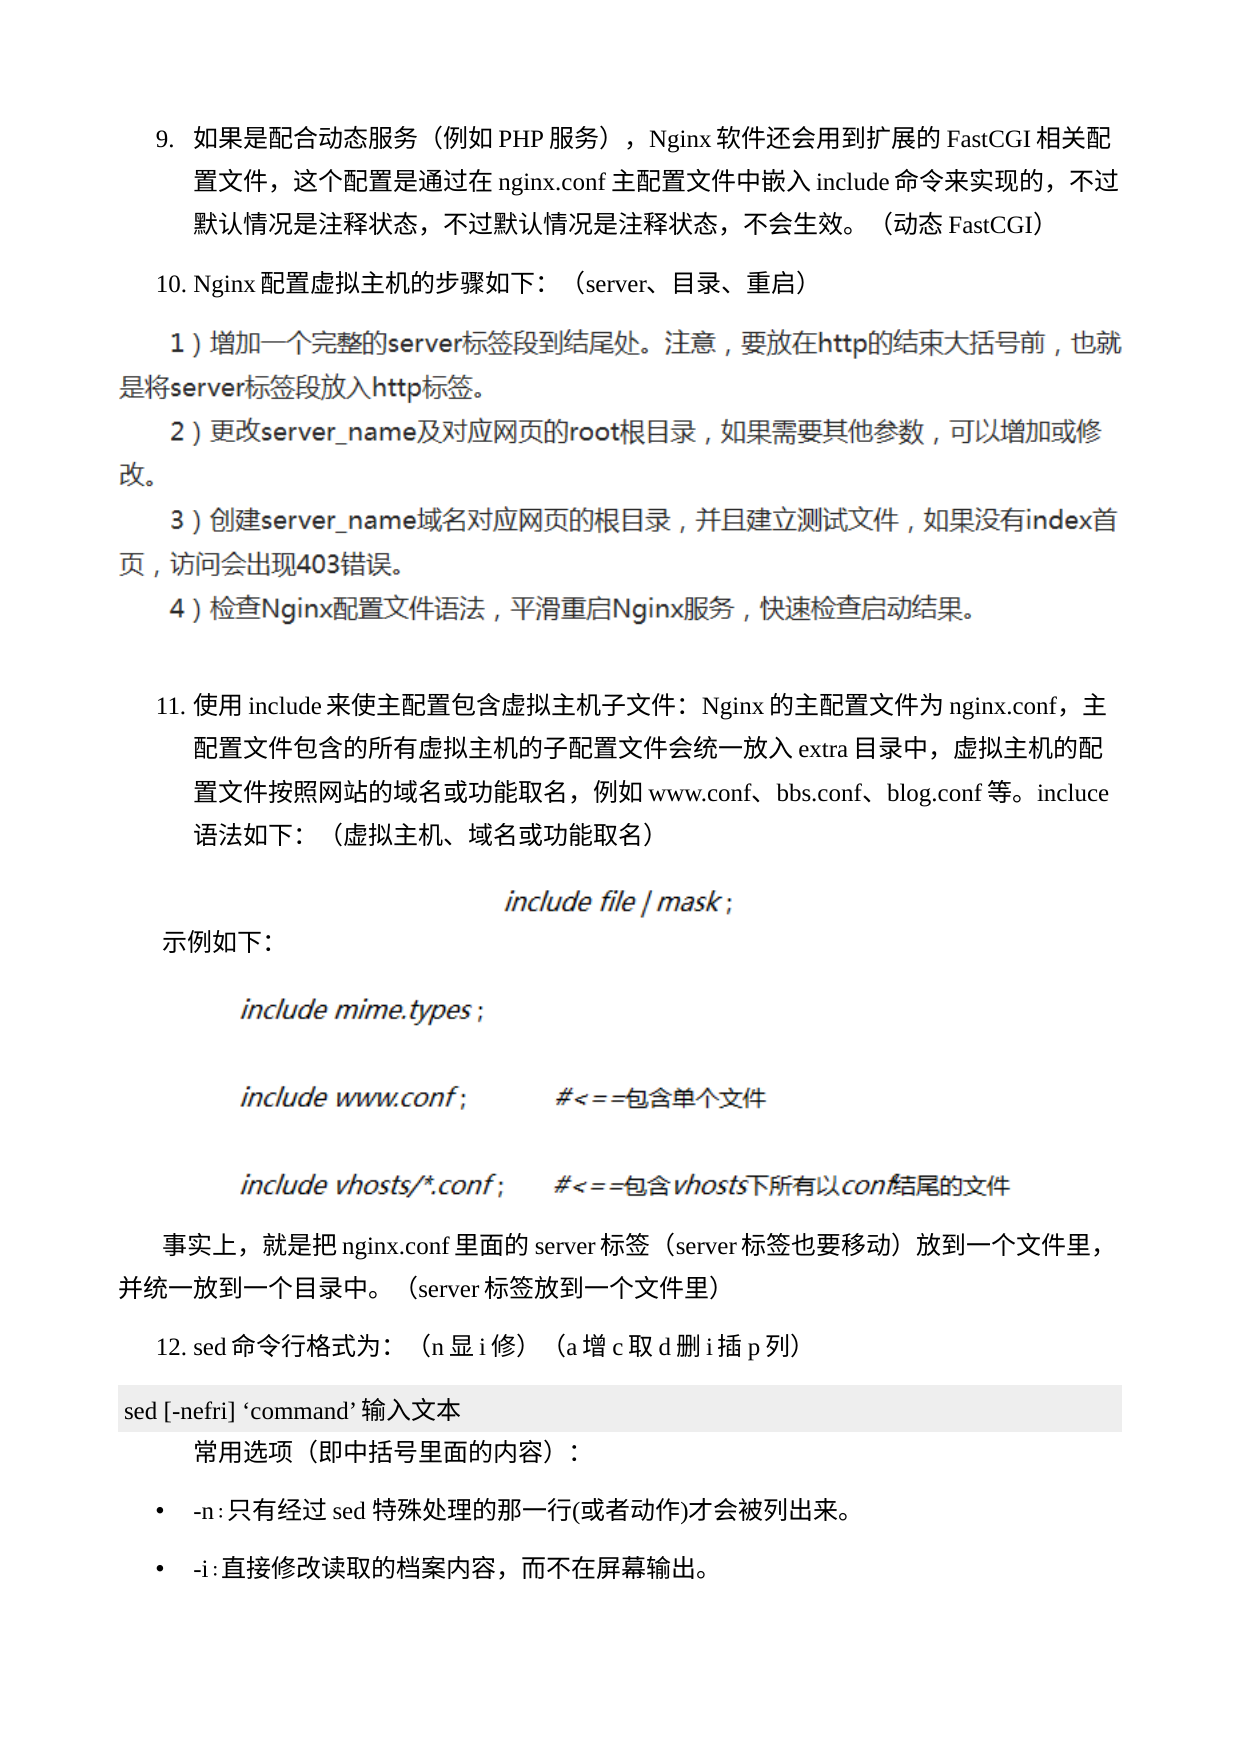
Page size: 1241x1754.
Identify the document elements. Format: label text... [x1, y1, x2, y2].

list 如果是配合动态服务（例如PHP服务），Nginx软件还会用到扩展的FastCGI相关配置文件，这个配置是通过在nginx.conf主配置文件中嵌入include命令来实现的，不过默认情况是注释状态，不过默认情况是注释状态，不会生效。（动态FastCGI） [156, 118, 1122, 241]
list Nginx配置虚拟主机的步骤如下：（server、目录、重启） [156, 263, 1122, 299]
list 使用include来使主配置包含虚拟主机子文件：Nginx的主配置文件为nginx.conf，主配置文件包含的所有虚拟主机的子配置文件会统一放入extra目录中，虚拟主机的配置文件按照网站的域名或功能取名，例如www.conf、bbs.conf、blog.conf等。incluce语法如下：（虚拟主机、域名或功能取名） [156, 685, 1122, 852]
picture [483, 873, 757, 929]
picture [118, 321, 1123, 631]
list -n∶只有经过sed 特殊处理的那一行(或者动作)才会被列出来。 [156, 1490, 1122, 1527]
picture [222, 980, 1018, 1218]
table_header sed [-nefri] ‘command’ 输入文本 [118, 1385, 1122, 1432]
text 事实上，就是把nginx.conf里面的server标签（server标签也要移动）放到一个文件里，并统一放到一个目录中。（server标签放到一个文件里） [118, 981, 1122, 1305]
list -i∶直接修改读取的档案内容，而不在屏幕输出。 [156, 1548, 1122, 1585]
text 示例如下： [118, 922, 1122, 959]
list 常用选项（即中括号里面的内容）： [156, 1432, 1122, 1469]
list sed命令行格式为：（n显i修）（a增c取d删i插p列） [156, 1327, 1122, 1363]
